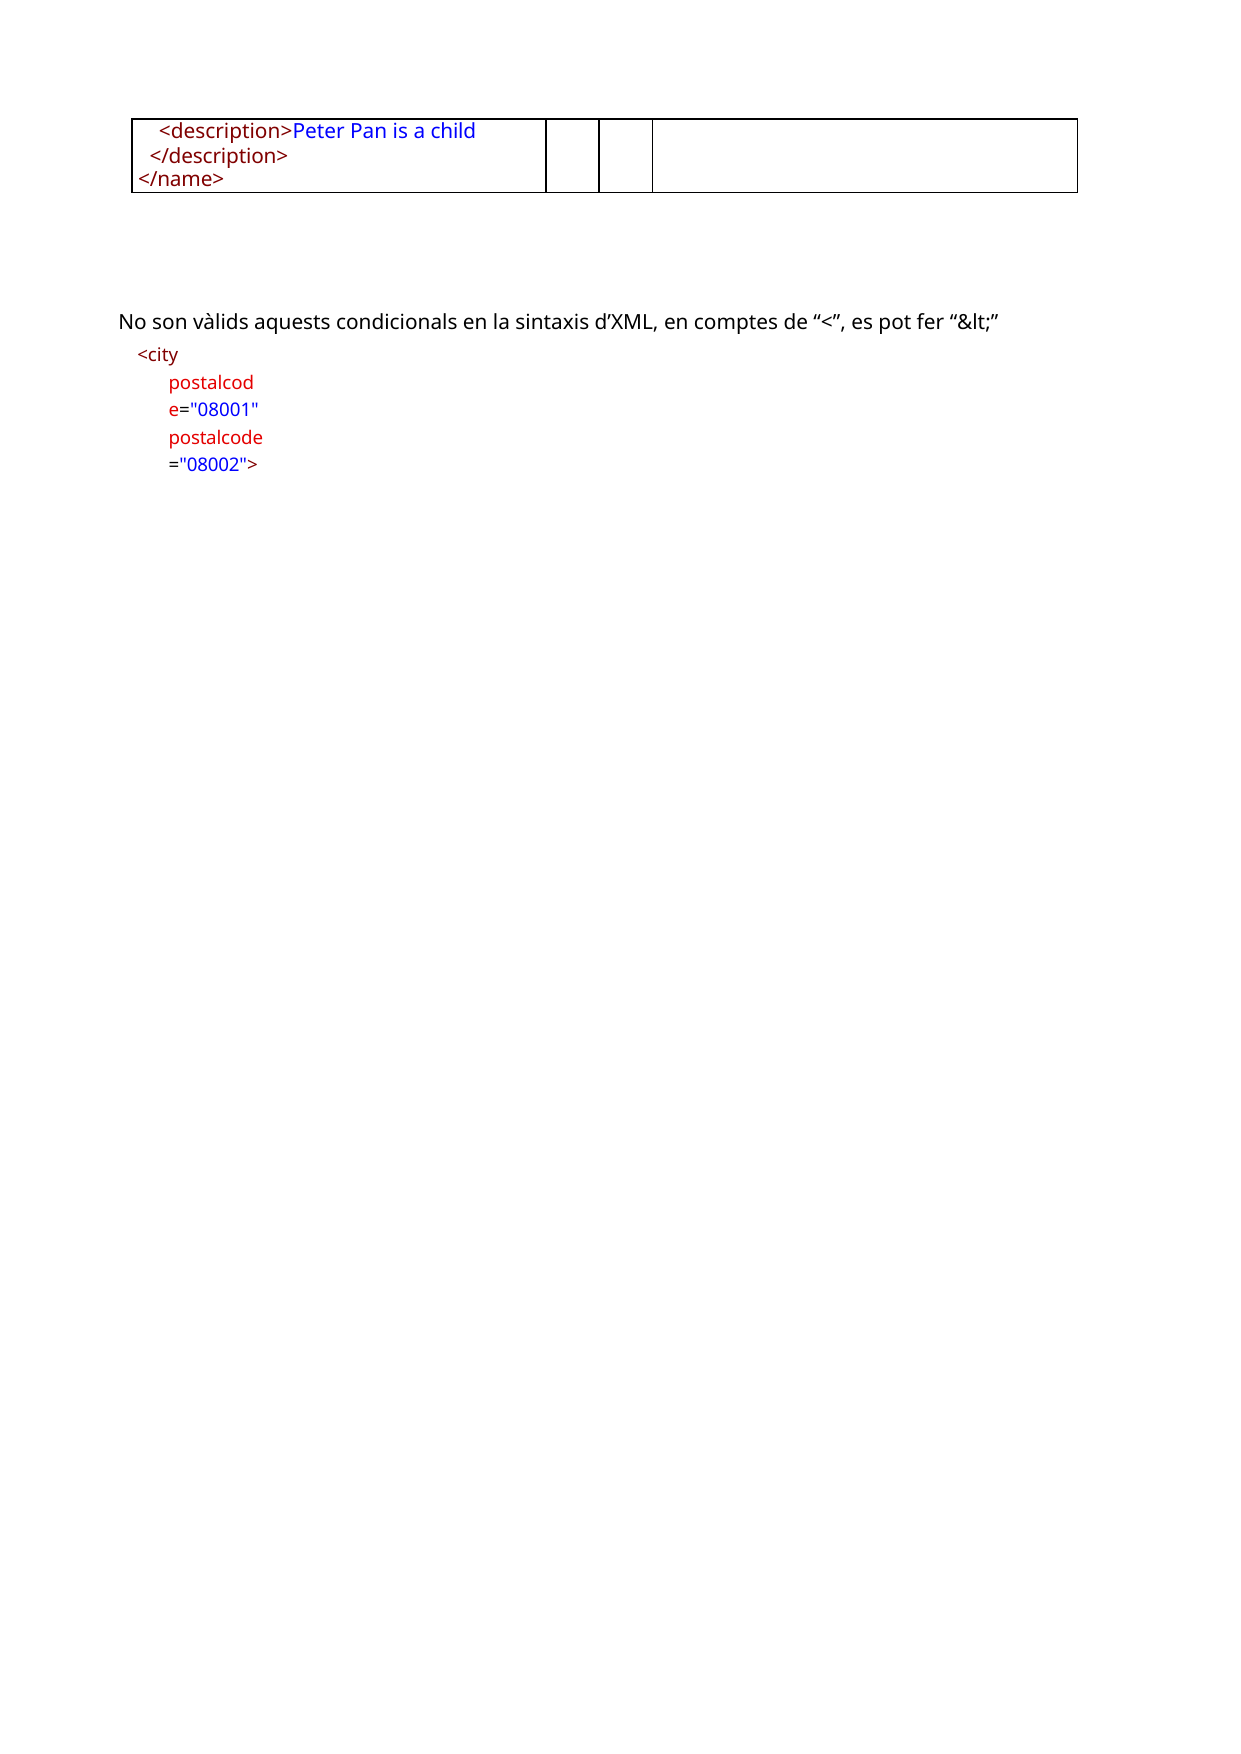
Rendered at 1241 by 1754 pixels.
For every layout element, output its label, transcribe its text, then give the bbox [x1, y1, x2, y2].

text <city postalcode="08001" postalcode="08002"> [137, 342, 263, 477]
table_cell [653, 120, 1077, 191]
text No son vàlids aquests condicionals en la sintaxis d’XML, en comptes de “<”, es pot fer “&lt;” [118, 307, 1122, 335]
table_cell [600, 120, 652, 191]
table_cell <description>Peter Pan is a child </description> </name> [133, 120, 545, 191]
table_cell [547, 120, 598, 191]
